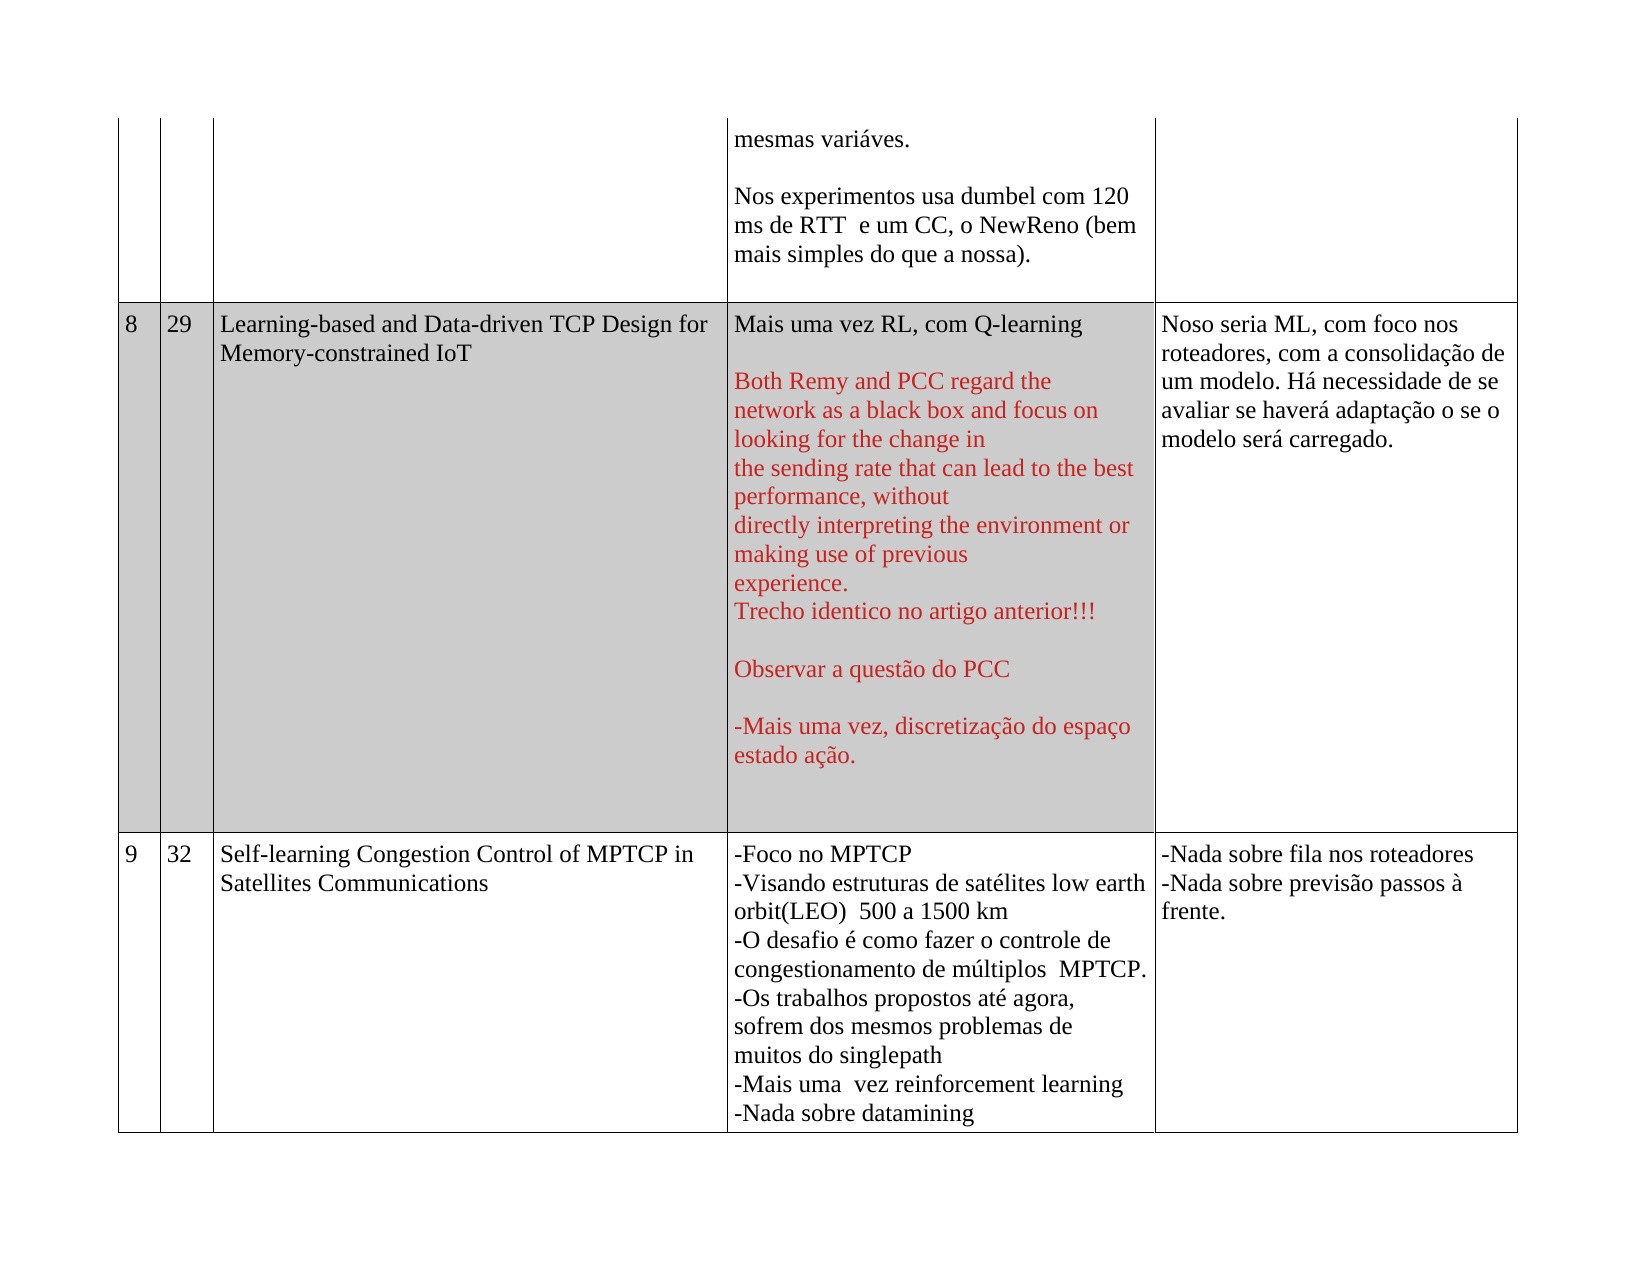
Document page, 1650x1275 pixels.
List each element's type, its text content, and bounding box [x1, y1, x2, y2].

table_cell Learning-based and Data-driven TCP Design for Memory-constrained IoT [214, 303, 727, 832]
table_cell 32 [161, 833, 213, 1132]
table_cell Noso seria ML, com foco nos roteadores, com a consolidação de um modelo. Há necessidade de se avaliar se haverá adaptação o se o modelo será carregado. [1156, 303, 1517, 832]
table_cell Mais uma vez RL, com Q-learning Both Remy and PCC regard the network as a black box and focus on looking for the change in the sending rate that can lead to the best performance, without directly interpreting the environment or making use of previous experience. Trecho identico no artigo anterior!!! Observar a questão do PCC -Mais uma vez, discretização do espaço estado ação. [728, 303, 1154, 832]
table_cell -Foco no MPTCP -Visando estruturas de satélites low earth orbit(LEO) 500 a 1500 km -O desafio é como fazer o controle de congestionamento de múltiplos MPTCP. -Os trabalhos propostos até agora, sofrem dos mesmos problemas de muitos do singlepath -Mais uma vez reinforcement learning -Nada sobre datamining [728, 833, 1154, 1132]
table_cell [1156, 118, 1517, 302]
table_cell 8 [119, 303, 160, 832]
table_cell 29 [161, 303, 213, 832]
table_cell Self-learning Congestion Control of MPTCP in Satellites Communications [214, 833, 727, 1132]
table_cell -Nada sobre fila nos roteadores -Nada sobre previsão passos à frente. [1156, 833, 1517, 1132]
table_cell [161, 118, 213, 302]
table_cell mesmas variáves. Nos experimentos usa dumbel com 120 ms de RTT e um CC, o NewReno (bem mais simples do que a nossa). [728, 118, 1154, 302]
table_cell [214, 118, 727, 302]
table_cell [119, 118, 160, 302]
table_cell 9 [119, 833, 160, 1132]
